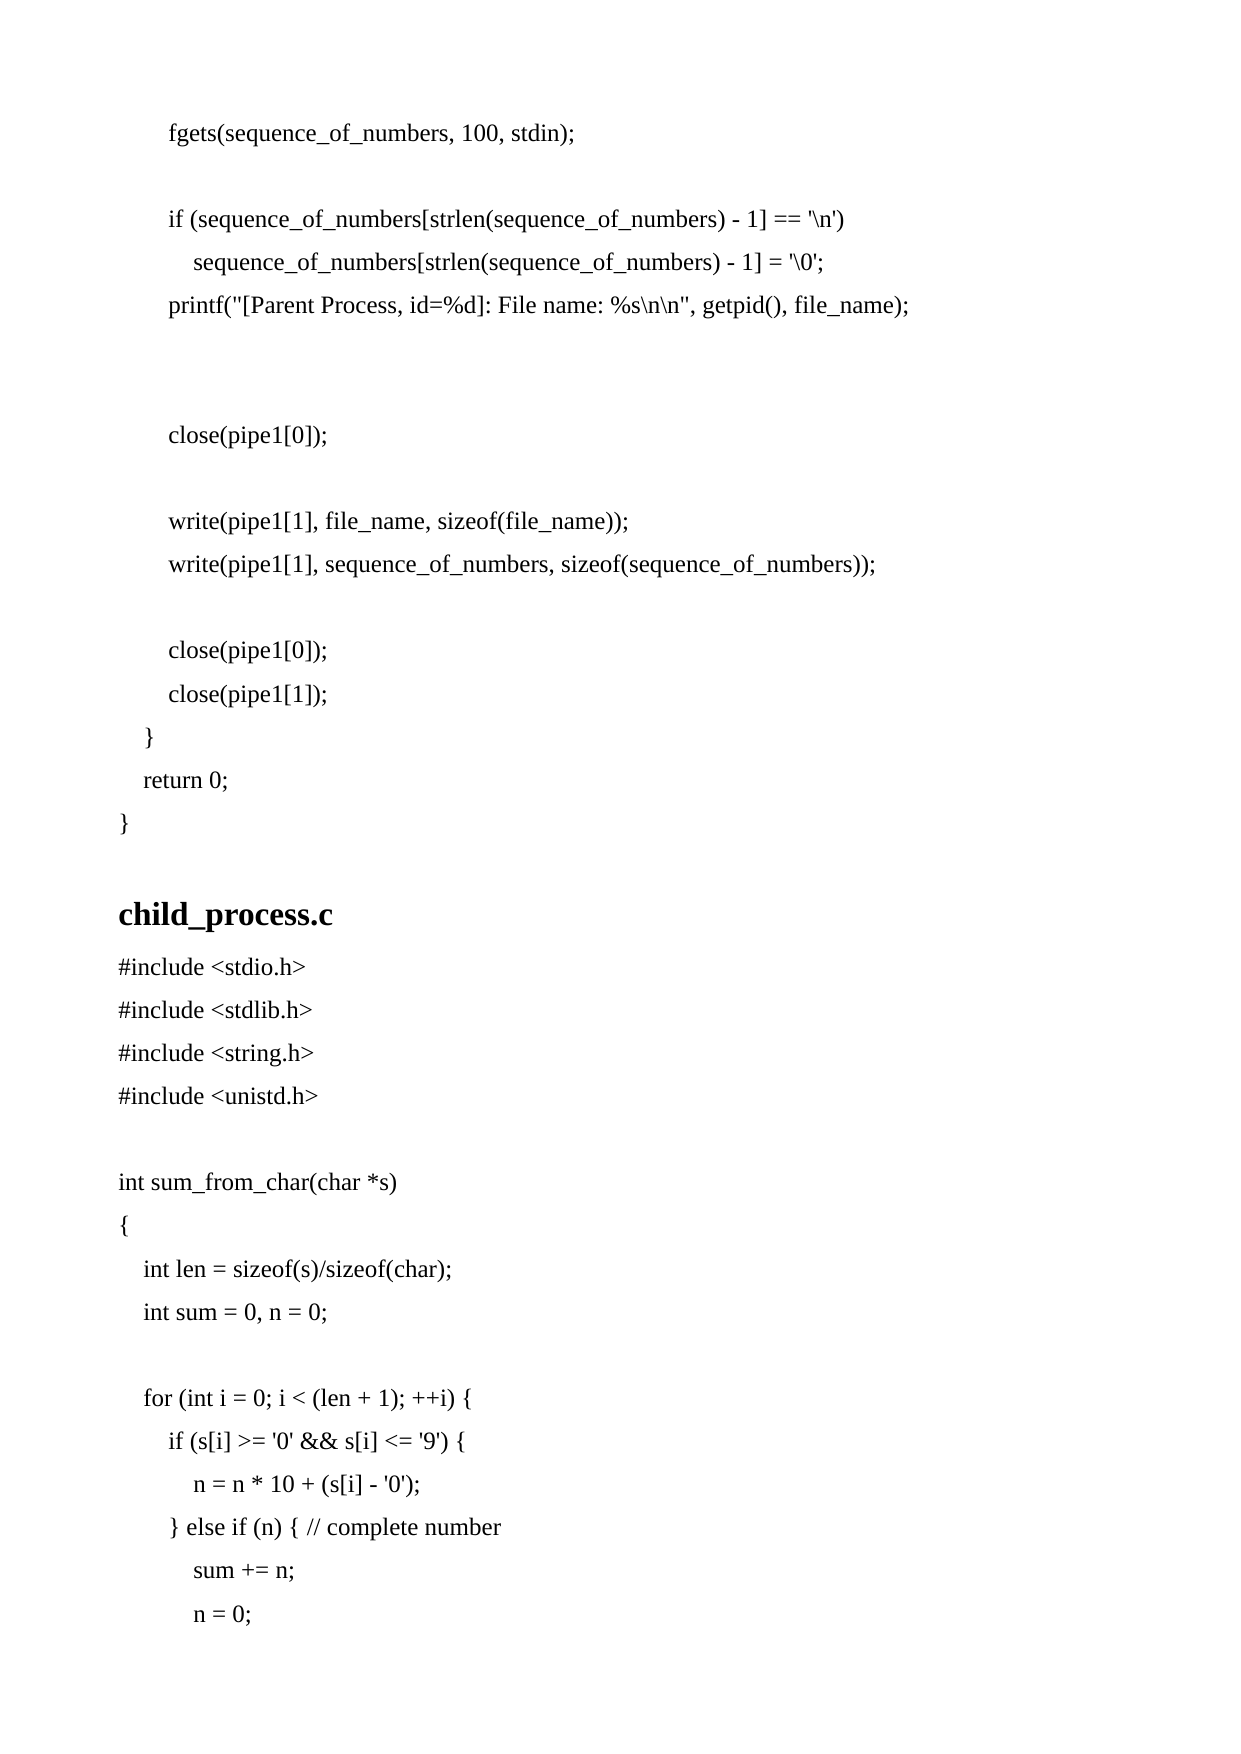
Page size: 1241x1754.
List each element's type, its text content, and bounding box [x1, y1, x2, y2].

text write(pipe1[1], file_name, sizeof(file_name)); [118, 506, 1122, 535]
text } else if (n) { // complete number [118, 1512, 1122, 1541]
text child_process.c [118, 894, 1122, 933]
text } [118, 722, 1122, 751]
text write(pipe1[1], sequence_of_numbers, sizeof(sequence_of_numbers)); [118, 549, 1122, 578]
text #include <unistd.h> [118, 1081, 1122, 1110]
text int len = sizeof(s)/sizeof(char); [118, 1254, 1122, 1282]
text close(pipe1[0]); [118, 420, 1122, 449]
text if (s[i] >= '0' && s[i] <= '9') { [118, 1426, 1122, 1455]
text #include <string.h> [118, 1038, 1122, 1067]
text fgets(sequence_of_numbers, 100, stdin); [118, 118, 1122, 147]
text close(pipe1[1]); [118, 679, 1122, 707]
text n = 0; [118, 1599, 1122, 1627]
text sequence_of_numbers[strlen(sequence_of_numbers) - 1] = '\0'; [118, 247, 1122, 276]
text printf("[Parent Process, id=%d]: File name: %s\n\n", getpid(), file_name); [118, 291, 1122, 319]
text int sum = 0, n = 0; [118, 1297, 1122, 1326]
text int sum_from_char(char *s) [118, 1167, 1122, 1196]
text } [118, 808, 1122, 837]
text close(pipe1[0]); [118, 636, 1122, 664]
text return 0; [118, 765, 1122, 794]
text sum += n; [118, 1556, 1122, 1584]
text #include <stdlib.h> [118, 995, 1122, 1024]
text if (sequence_of_numbers[strlen(sequence_of_numbers) - 1] == '\n') [118, 204, 1122, 233]
text n = n * 10 + (s[i] - '0'); [118, 1469, 1122, 1498]
text for (int i = 0; i < (len + 1); ++i) { [118, 1383, 1122, 1412]
text #include <stdio.h> [118, 952, 1122, 981]
text { [118, 1211, 1122, 1239]
